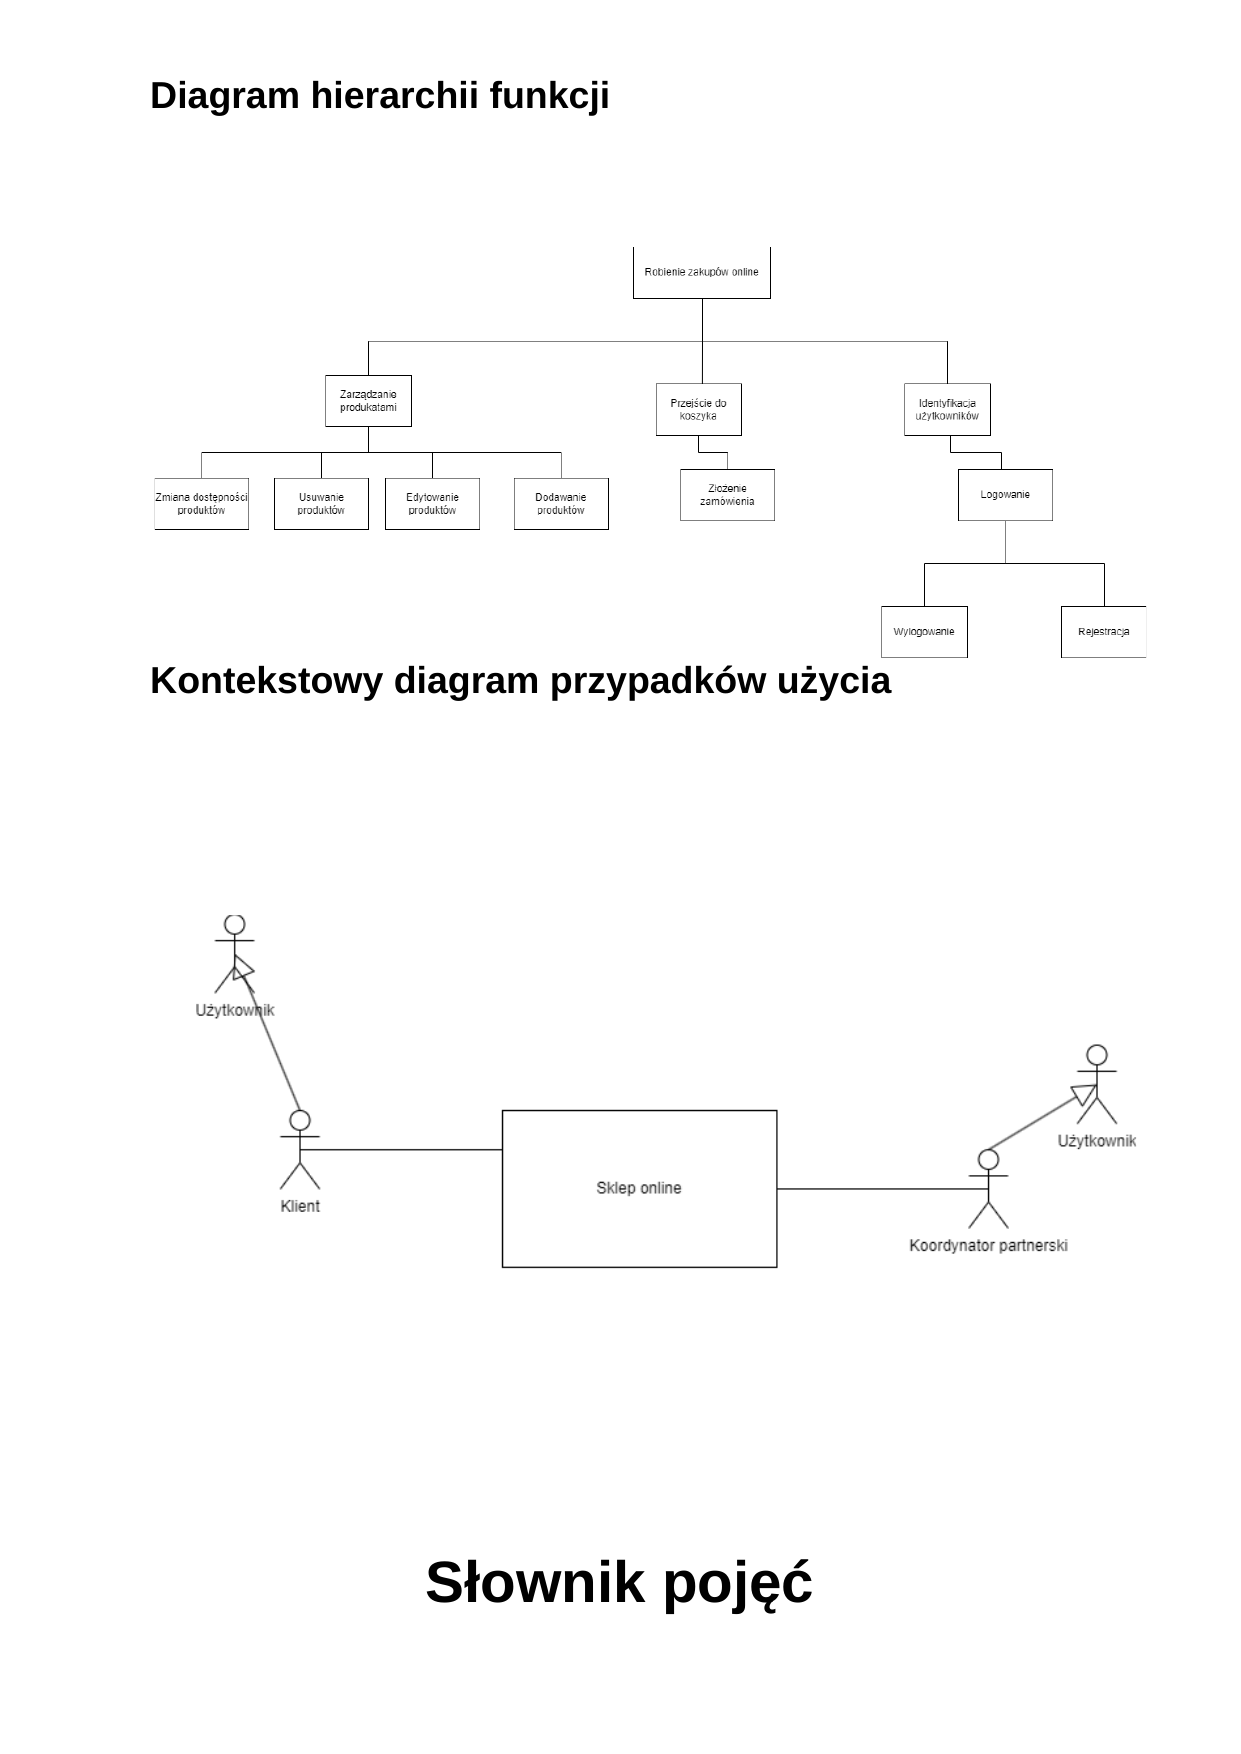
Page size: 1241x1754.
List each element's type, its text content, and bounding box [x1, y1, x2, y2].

picture [154, 247, 1147, 658]
subtitle Kontekstowy diagram przypadków użycia [150, 557, 1090, 701]
title Słownik pojęć [150, 1548, 1090, 1615]
picture [196, 915, 1137, 1276]
subtitle Diagram hierarchii funkcji [150, 74, 1090, 117]
